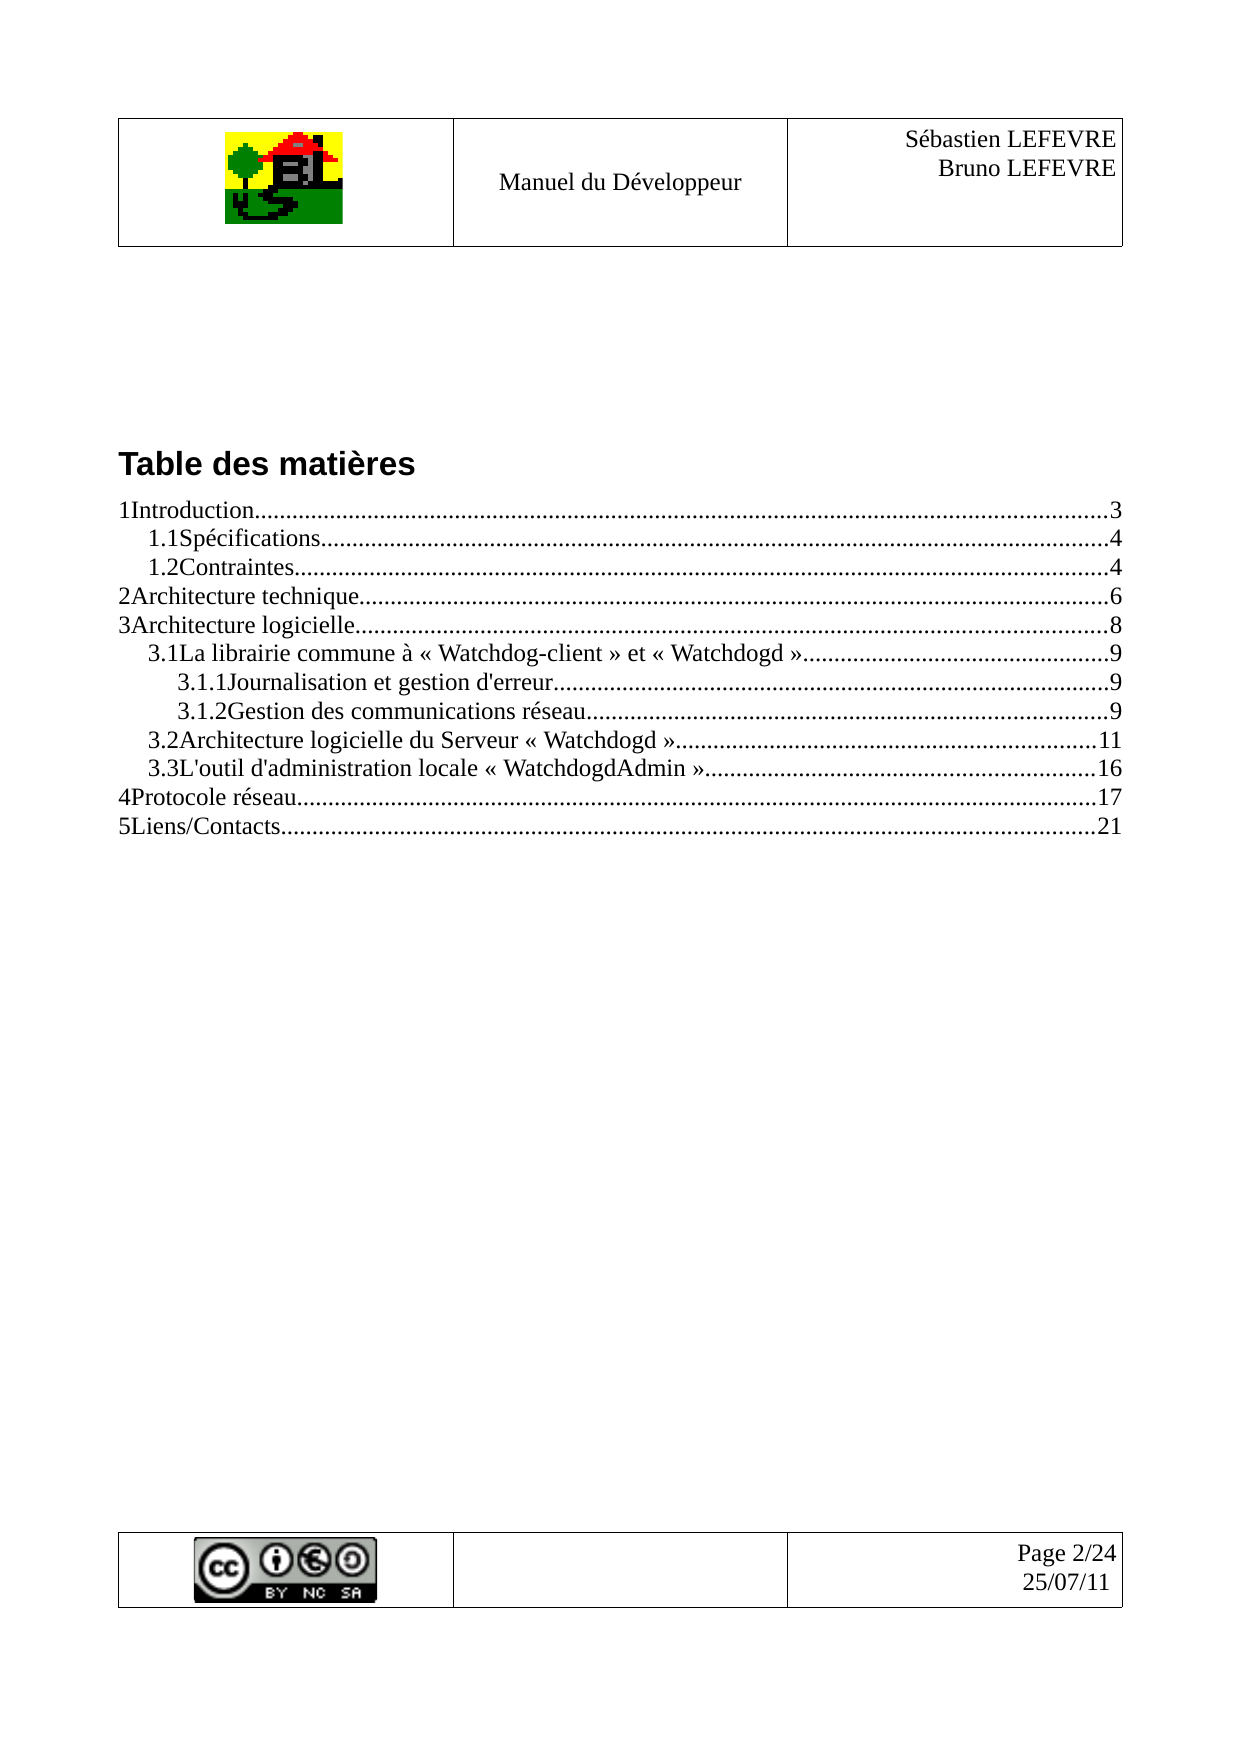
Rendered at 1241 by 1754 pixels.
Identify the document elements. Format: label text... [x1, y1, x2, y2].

picture [193, 1537, 378, 1603]
picture [225, 132, 343, 224]
text 1Introduction 3 [118, 495, 1122, 523]
text 5Liens/Contacts 21 [118, 811, 1122, 840]
text 1.2Contraintes 4 [148, 552, 1122, 581]
text 3.2Architecture logicielle du Serveur « Watchdogd » 11 [148, 725, 1122, 753]
text 3.1.1Journalisation et gestion d'erreur 9 [177, 667, 1122, 696]
text 1.1Spécifications 4 [148, 523, 1122, 552]
text 2Architecture technique 6 [118, 581, 1122, 610]
text 4Protocole réseau 17 [118, 782, 1122, 811]
text 3.1La librairie commune à « Watchdog-client » et « Watchdogd » 9 [148, 638, 1122, 667]
text 3.3L'outil d'administration locale « WatchdogdAdmin » 16 [148, 753, 1122, 782]
text 3Architecture logicielle 8 [118, 610, 1122, 638]
text 3.1.2Gestion des communications réseau 9 [177, 696, 1122, 725]
subtitle Table des matières [118, 444, 1122, 482]
